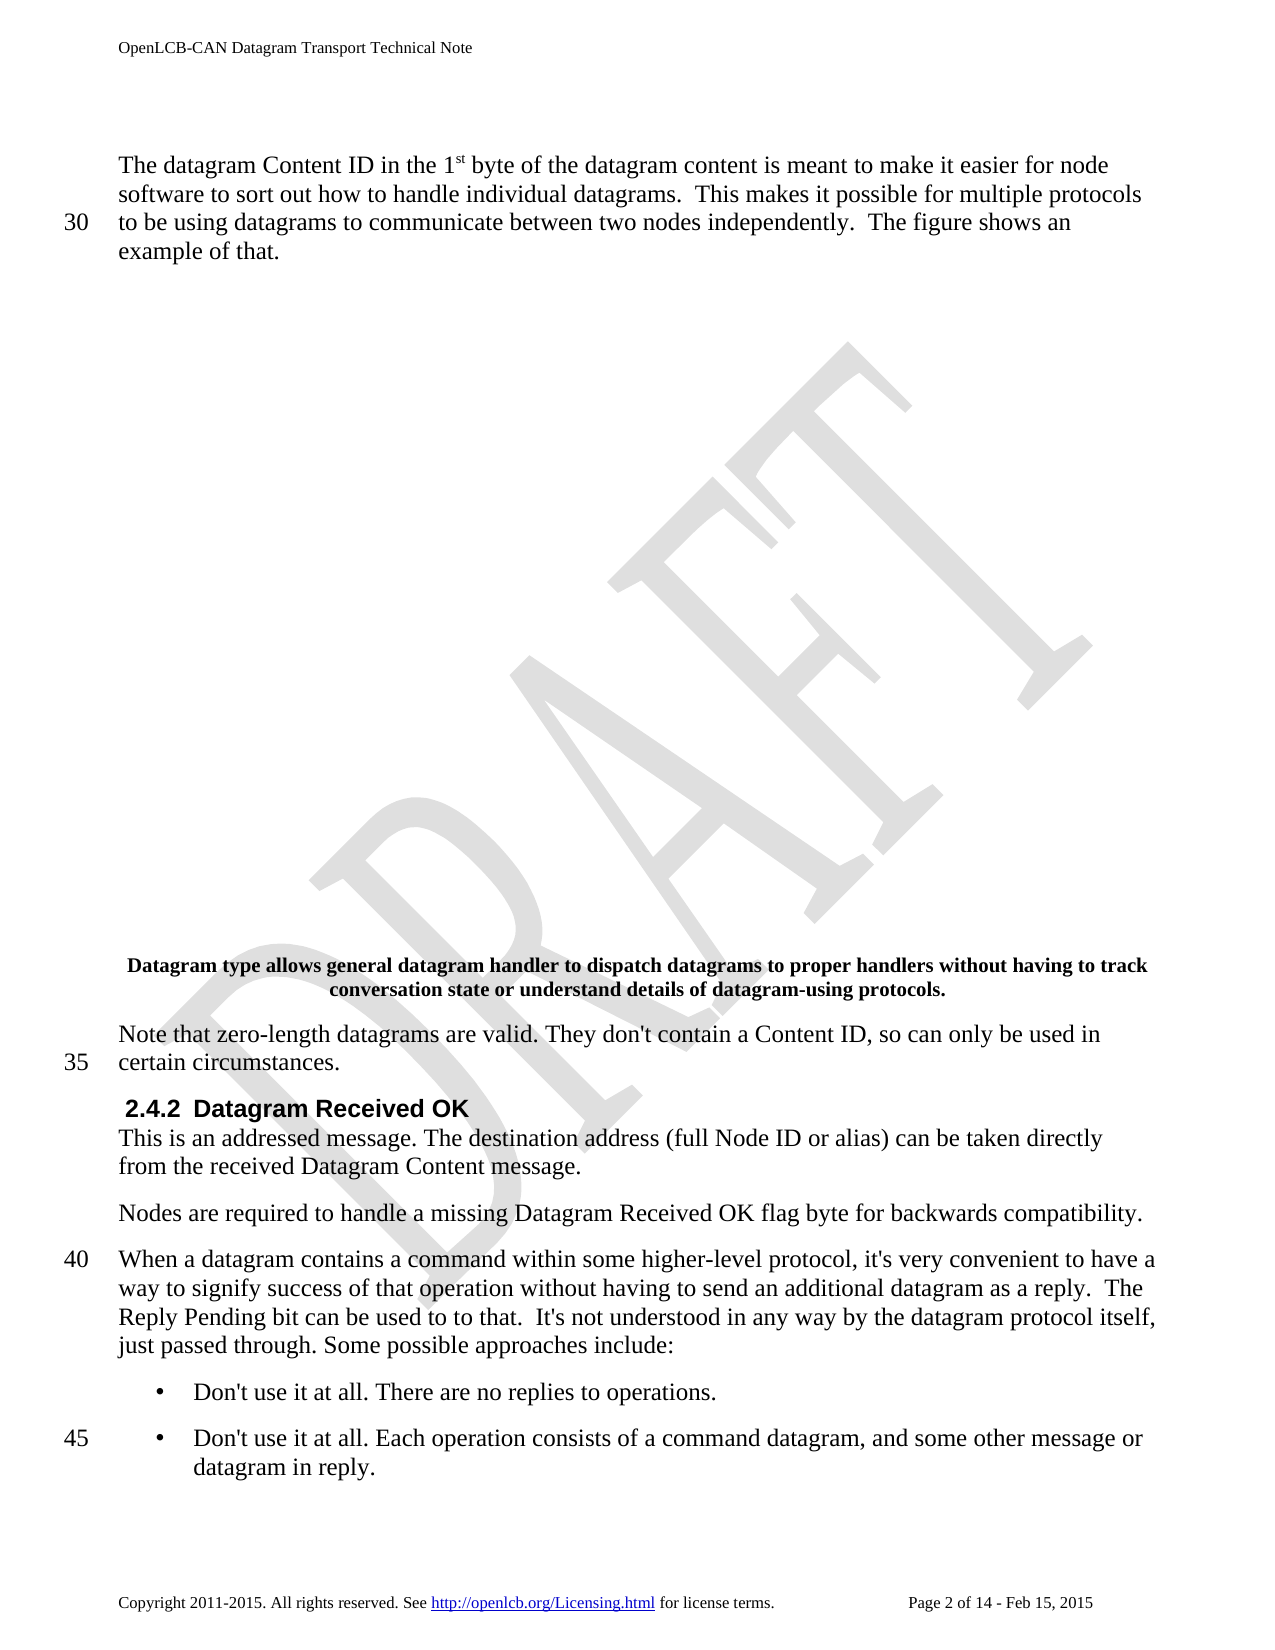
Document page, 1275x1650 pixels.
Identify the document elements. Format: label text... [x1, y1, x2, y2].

subtitle Datagram Received OK [290, 1094, 467, 1123]
text This is an addressed message. The destination address (full Node ID or alias) can be taken directly from the received Datagram Content message. [118, 1123, 333, 1180]
subtitle Datagram Received OK [118, 1094, 276, 1123]
text Datagram type allows general datagram handler to dispatch datagrams to proper handlers without having to track conversation state or understand details of datagram-using protocols. [118, 283, 1157, 1001]
text When a datagram contains a command within some higher-level protocol, it's very convenient to have a way to signify success of that operation without having to send an additional datagram as a reply. The Reply Pending bit can be used to to that. It's not understood in any way by the datagram protocol itself, just passed through. Some possible approaches include: [118, 1244, 1157, 1359]
subtitle Datagram Received OK [617, 1094, 1157, 1123]
text Nodes are required to handle a missing Datagram Received OK flag byte for backwards compatibility. [511, 1198, 1157, 1227]
text Nodes are required to handle a missing Datagram Received OK flag byte for backwards compatibility. [118, 1198, 380, 1227]
text Note that zero-length datagrams are valid. They don't contain a Content ID, so can only be used in certain circumstances. [215, 1019, 428, 1076]
text Note that zero-length datagrams are valid. They don't contain a Content ID, so can only be used in certain circumstances. [419, 1019, 539, 1076]
list Don't use it at all. There are no replies to operations. [156, 1377, 1157, 1406]
text The datagram Content ID in the 1st byte of the datagram content is meant to make it easier for node software to sort out how to handle individual datagrams. This makes it possible for multiple protocols to be using datagrams to communicate between two nodes independently. The figure shows an example of that. [118, 150, 1157, 265]
text Note that zero-length datagrams are valid. They don't contain a Content ID, so can only be used in certain circumstances. [118, 1019, 229, 1076]
subtitle Datagram Received OK [485, 1094, 584, 1123]
list Don't use it at all. Each operation consists of a command datagram, and some other message or datagram in reply. [156, 1423, 1157, 1481]
text This is an addressed message. The destination address (full Node ID or alias) can be taken directly from the received Datagram Content message. [503, 1123, 1157, 1180]
text Note that zero-length datagrams are valid. They don't contain a Content ID, so can only be used in certain circumstances. [525, 1019, 1157, 1076]
text This is an addressed message. The destination address (full Node ID or alias) can be taken directly from the received Datagram Content message. [319, 1123, 493, 1180]
text Nodes are required to handle a missing Datagram Received OK flag byte for backwards compatibility. [394, 1198, 492, 1227]
